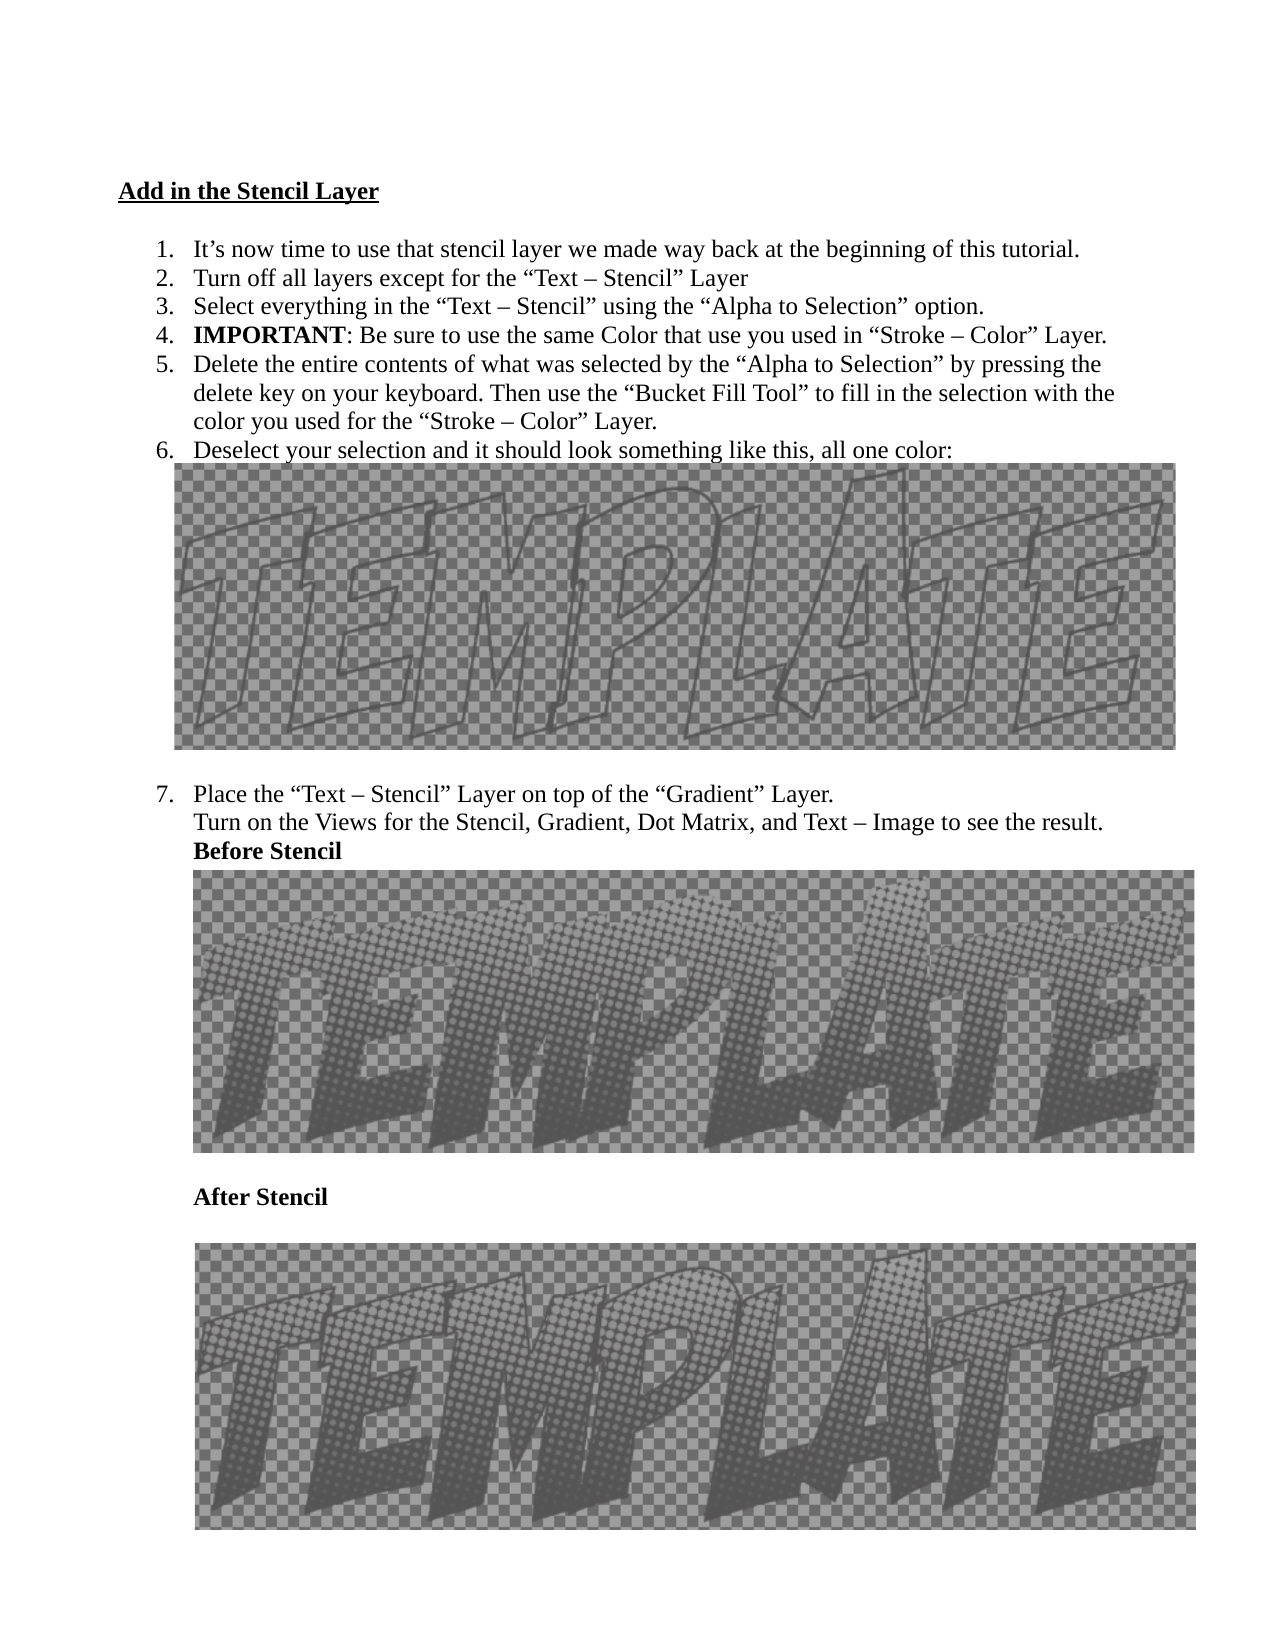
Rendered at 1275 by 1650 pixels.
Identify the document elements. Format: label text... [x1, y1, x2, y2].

picture [194, 1243, 1196, 1530]
text Turn on the Views for the Stencil, Gradient, Dot Matrix, and Text – Image to see the result. [193, 807, 1157, 836]
list It’s now time to use that stencil layer we made way back at the beginning of this tutorial. [156, 234, 1157, 263]
picture [193, 870, 1195, 1153]
text After Stencil [193, 1182, 1157, 1210]
list Delete the entire contents of what was selected by the “Alpha to Selection” by pressing the delete key on your keyboard. Then use the “Bucket Fill Tool” to fill in the selection with the color you used for the “Stroke – Color” Layer. [156, 349, 1157, 435]
list Deselect your selection and it should look something like this, all one color: [156, 435, 1157, 464]
picture [174, 463, 1176, 750]
list IMPORTANT: Be sure to use the same Color that use you used in “Stroke – Color” Layer. [156, 320, 1157, 349]
list Turn off all layers except for the “Text – Stencil” Layer [156, 263, 1157, 291]
list Select everything in the “Text – Stencil” using the “Alpha to Selection” option. [156, 291, 1157, 320]
text Add in the Stencil Layer [118, 176, 1157, 205]
list Place the “Text – Stencil” Layer on top of the “Gradient” Layer. [156, 779, 1157, 807]
text Before Stencil [193, 836, 1157, 865]
